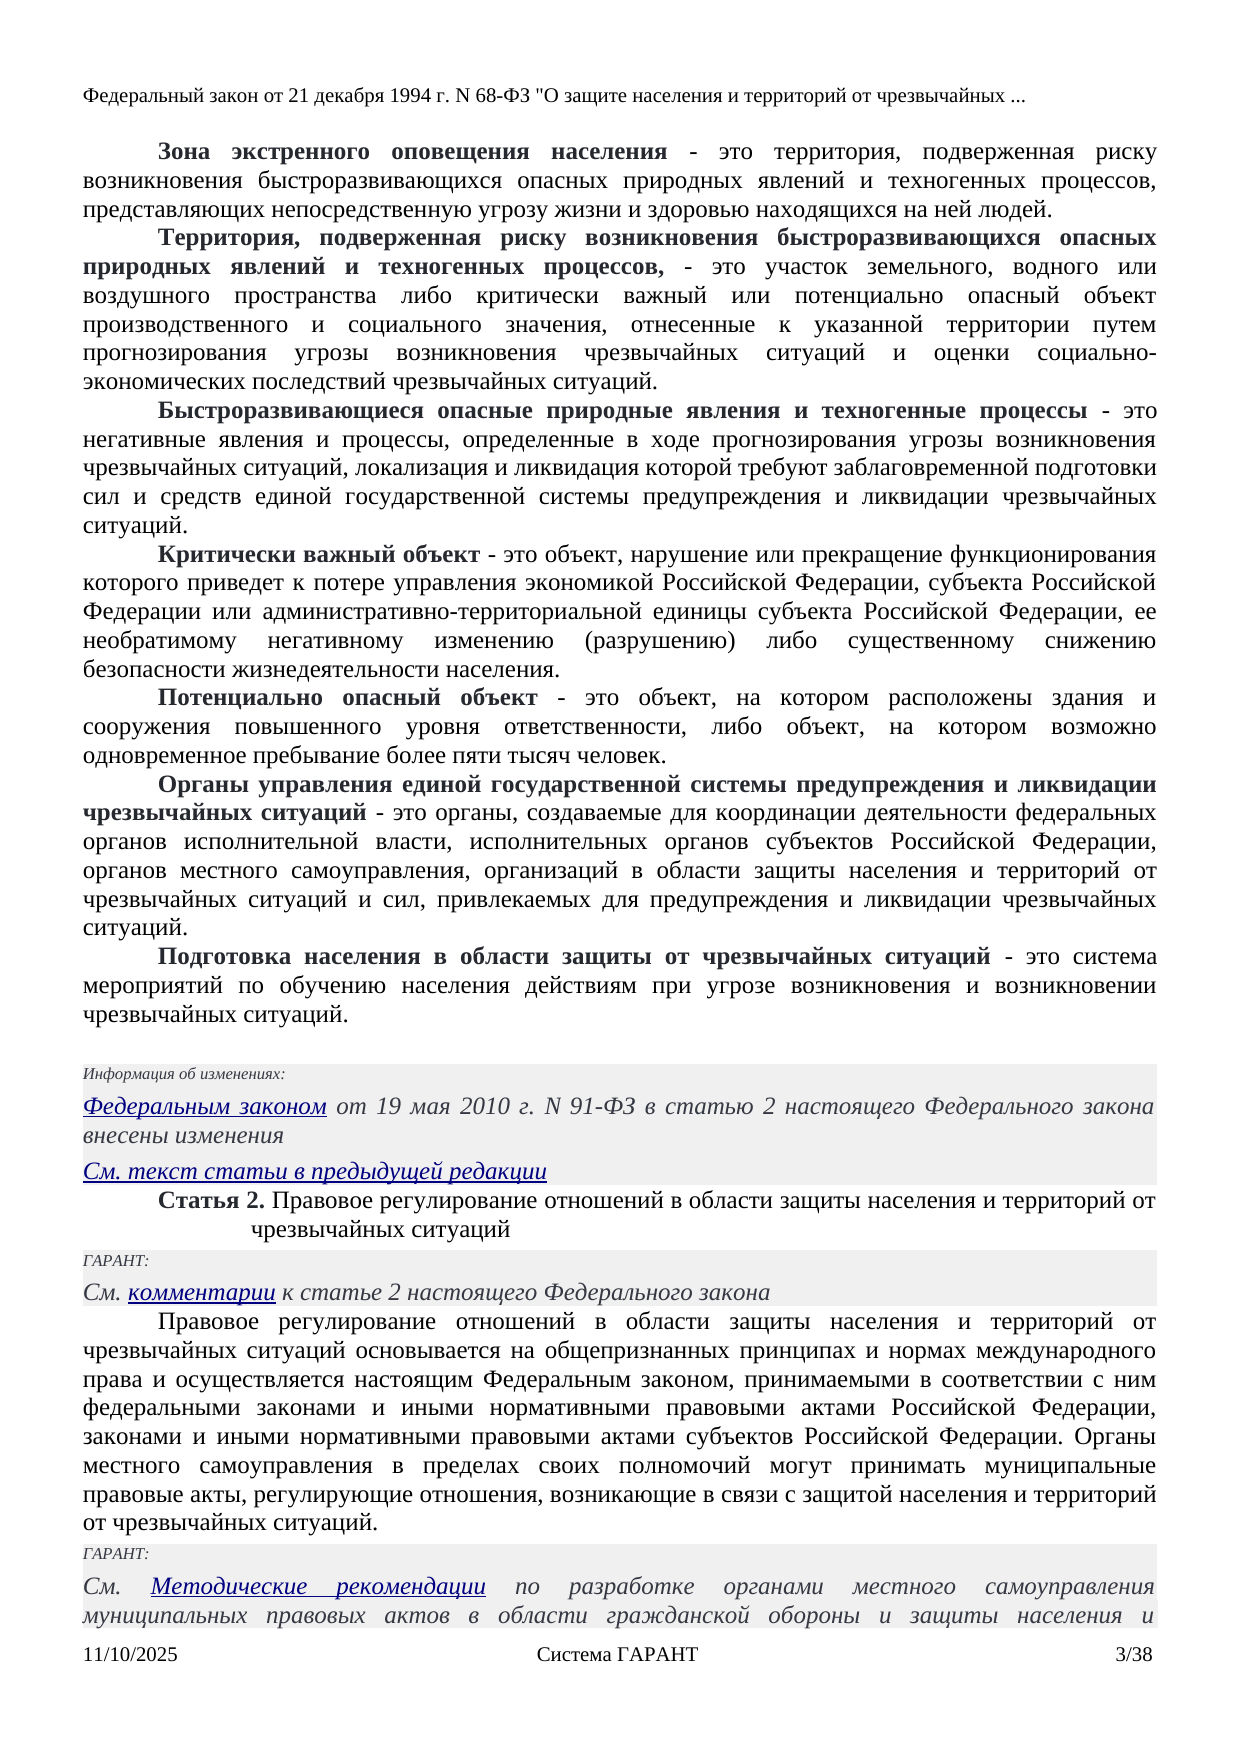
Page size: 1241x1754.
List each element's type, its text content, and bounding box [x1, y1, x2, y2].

text Критически важный объект - это объект, нарушение или прекращение функционирования которого приведет к потере управления экономикой Российской Федерации, субъекта Российской Федерации или административно-территориальной единицы субъекта Российской Федерации, ее необратимому негативному изменению (разрушению) либо существенному снижению безопасности жизнедеятельности населения. [83, 539, 1157, 682]
text Правовое регулирование отношений в области защиты населения и территорий от чрезвычайных ситуаций основывается на общепризнанных принципах и нормах международного права и осуществляется настоящим Федеральным законом, принимаемыми в соответствии с ним федеральными законами и иными нормативными правовыми актами Российской Федерации, законами и иными нормативными правовыми актами субъектов Российской Федерации. Органы местного самоуправления в пределах своих полномочий могут принимать муниципальные правовые акты, регулирующие отношения, возникающие в связи с защитой населения и территорий от чрезвычайных ситуаций. [83, 1306, 1157, 1536]
text См. текст статьи в предыдущей редакции [549, 1156, 1157, 1185]
text См. комментарии к статье 2 настоящего Федерального закона [83, 1277, 1157, 1306]
text Территория, подверженная риску возникновения быстроразвивающихся опасных природных явлений и техногенных процессов, - это участок земельного, водного или воздушного пространства либо критически важный или потенциально опасный объект производственного и социального значения, отнесенные к указанной территории путем прогнозирования угрозы возникновения чрезвычайных ситуаций и оценки социально-экономических последствий чрезвычайных ситуаций. [83, 222, 1157, 395]
text Зона экстренного оповещения населения - это территория, подверженная риску возникновения быстроразвивающихся опасных природных явлений и техногенных процессов, представляющих непосредственную угрозу жизни и здоровью находящихся на ней людей. [83, 136, 1157, 222]
text Информация об изменениях: [287, 1064, 1157, 1083]
text Статья 2. Правовое регулирование отношений в области защиты населения и территорий от чрезвычайных ситуаций [158, 1185, 1157, 1243]
text Потенциально опасный объект - это объект, на котором расположены здания и сооружения повышенного уровня ответственности, либо объект, на котором возможно одновременное пребывание более пяти тысяч человек. [83, 682, 1157, 769]
text ГАРАНТ: [151, 1544, 1157, 1563]
text Подготовка населения в области защиты от чрезвычайных ситуаций - это система мероприятий по обучению населения действиям при угрозе возникновения и возникновении чрезвычайных ситуаций. [83, 941, 1157, 1027]
text ГАРАНТ: [151, 1250, 1157, 1269]
text Органы управления единой государственной системы предупреждения и ликвидации чрезвычайных ситуаций - это органы, создаваемые для координации деятельности федеральных органов исполнительной власти, исполнительных органов субъектов Российской Федерации, органов местного самоуправления, организаций в области защиты населения и территорий от чрезвычайных ситуаций и сил, привлекаемых для предупреждения и ликвидации чрезвычайных ситуаций. [83, 769, 1157, 941]
text Быстроразвивающиеся опасные природные явления и техногенные процессы - это негативные явления и процессы, определенные в ходе прогнозирования угрозы возникновения чрезвычайных ситуаций, локализация и ликвидация которой требуют заблаговременной подготовки сил и средств единой государственной системы предупреждения и ликвидации чрезвычайных ситуаций. [83, 395, 1157, 539]
text Федеральным законом от 19 мая 2010 г. N 91-ФЗ в статью 2 настоящего Федерального закона внесены изменения [287, 1091, 1157, 1148]
